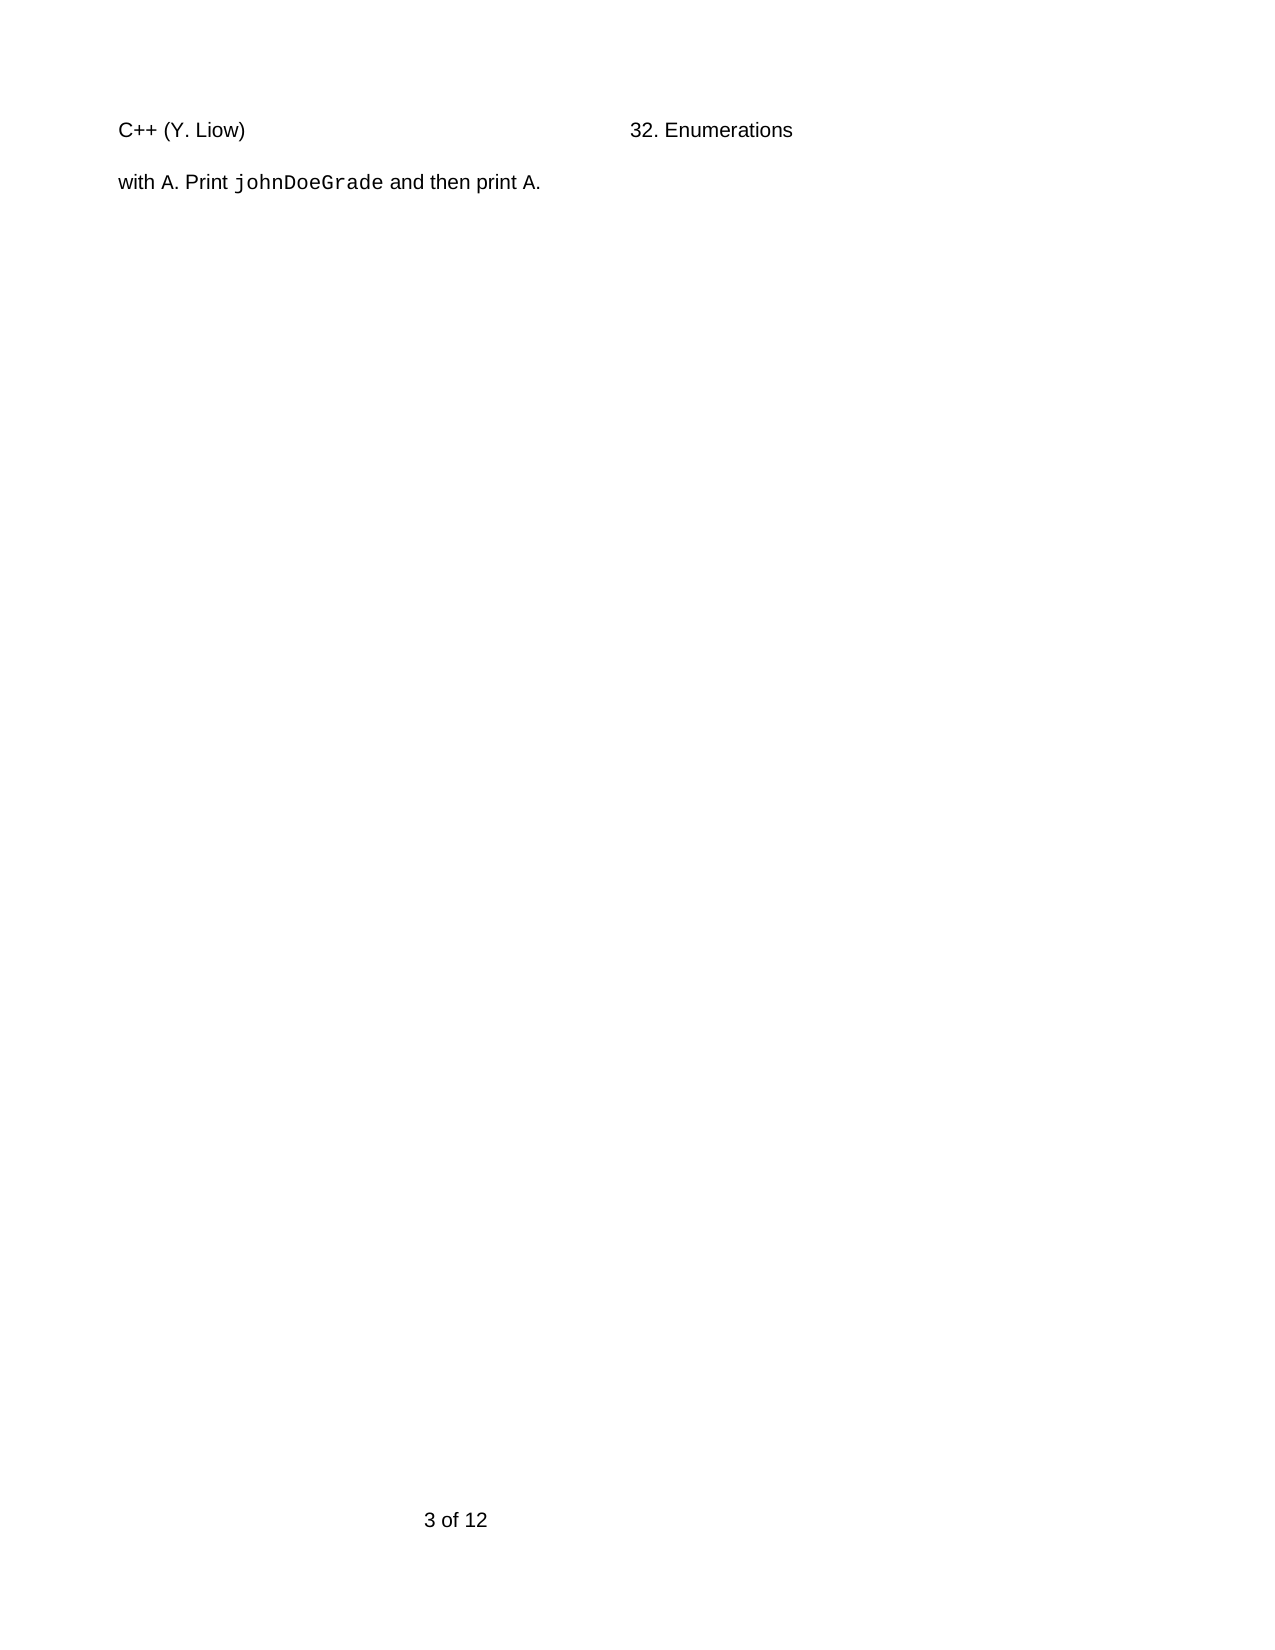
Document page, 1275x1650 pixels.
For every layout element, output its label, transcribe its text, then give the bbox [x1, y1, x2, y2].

text with A. Print johnDoeGrade and then print A. [118, 171, 793, 196]
